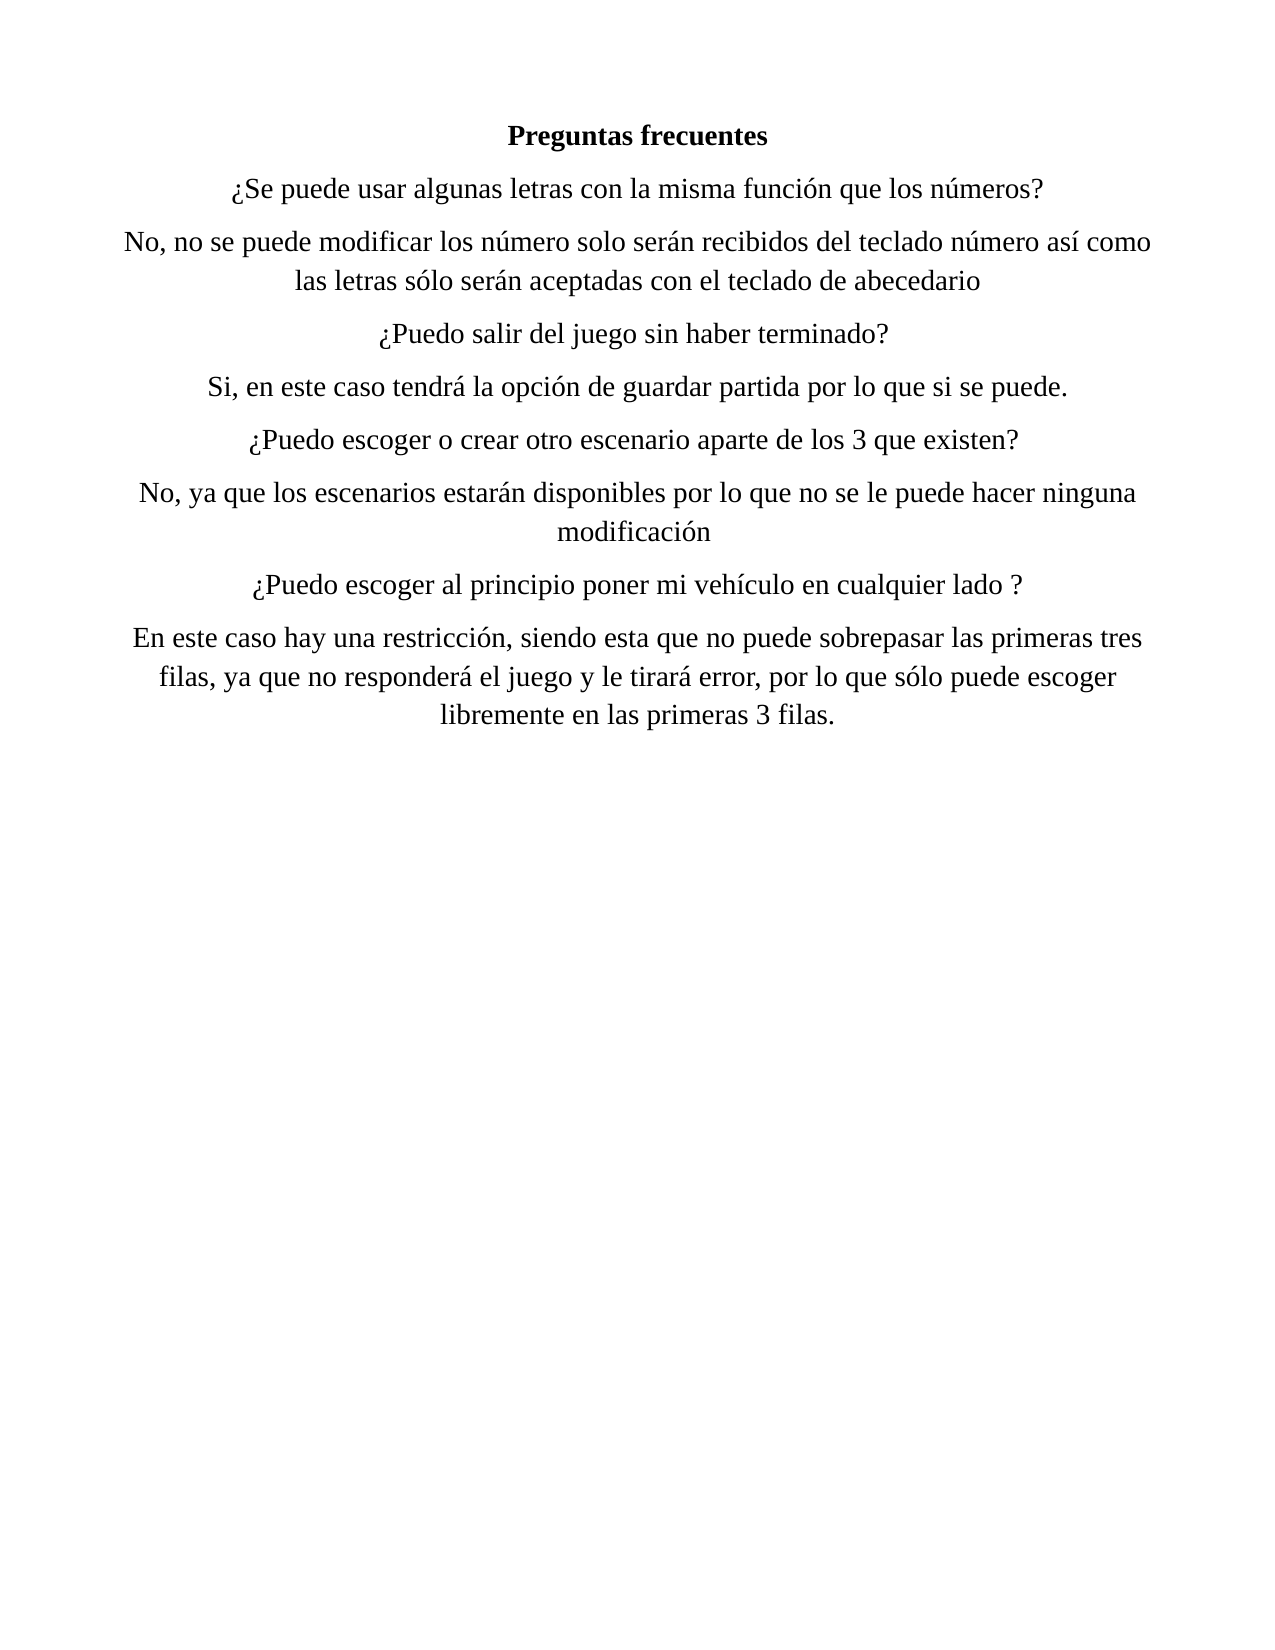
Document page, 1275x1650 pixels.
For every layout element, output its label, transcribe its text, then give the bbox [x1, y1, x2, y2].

text ¿Puedo escoger al principio poner mi vehículo en cualquier lado ? [118, 567, 1157, 601]
text En este caso hay una restricción, siendo esta que no puede sobrepasar las primeras tres filas, ya que no responderá el juego y le tirará error, por lo que sólo puede escoger libremente en las primeras 3 filas. [118, 620, 1157, 731]
text Si, en este caso tendrá la opción de guardar partida por lo que si se puede. [118, 369, 1157, 403]
text Preguntas frecuentes [118, 118, 1157, 152]
text No, no se puede modificar los número solo serán recibidos del teclado número así como las letras sólo serán aceptadas con el teclado de abecedario [118, 224, 1157, 296]
text ¿Puedo escoger o crear otro escenario aparte de los 3 que existen? [118, 422, 1157, 456]
text ¿Puedo salir del juego sin haber terminado? [118, 316, 1157, 349]
text No, ya que los escenarios estarán disponibles por lo que no se le puede hacer ninguna modificación [118, 475, 1157, 547]
text ¿Se puede usar algunas letras con la misma función que los números? [118, 171, 1157, 205]
